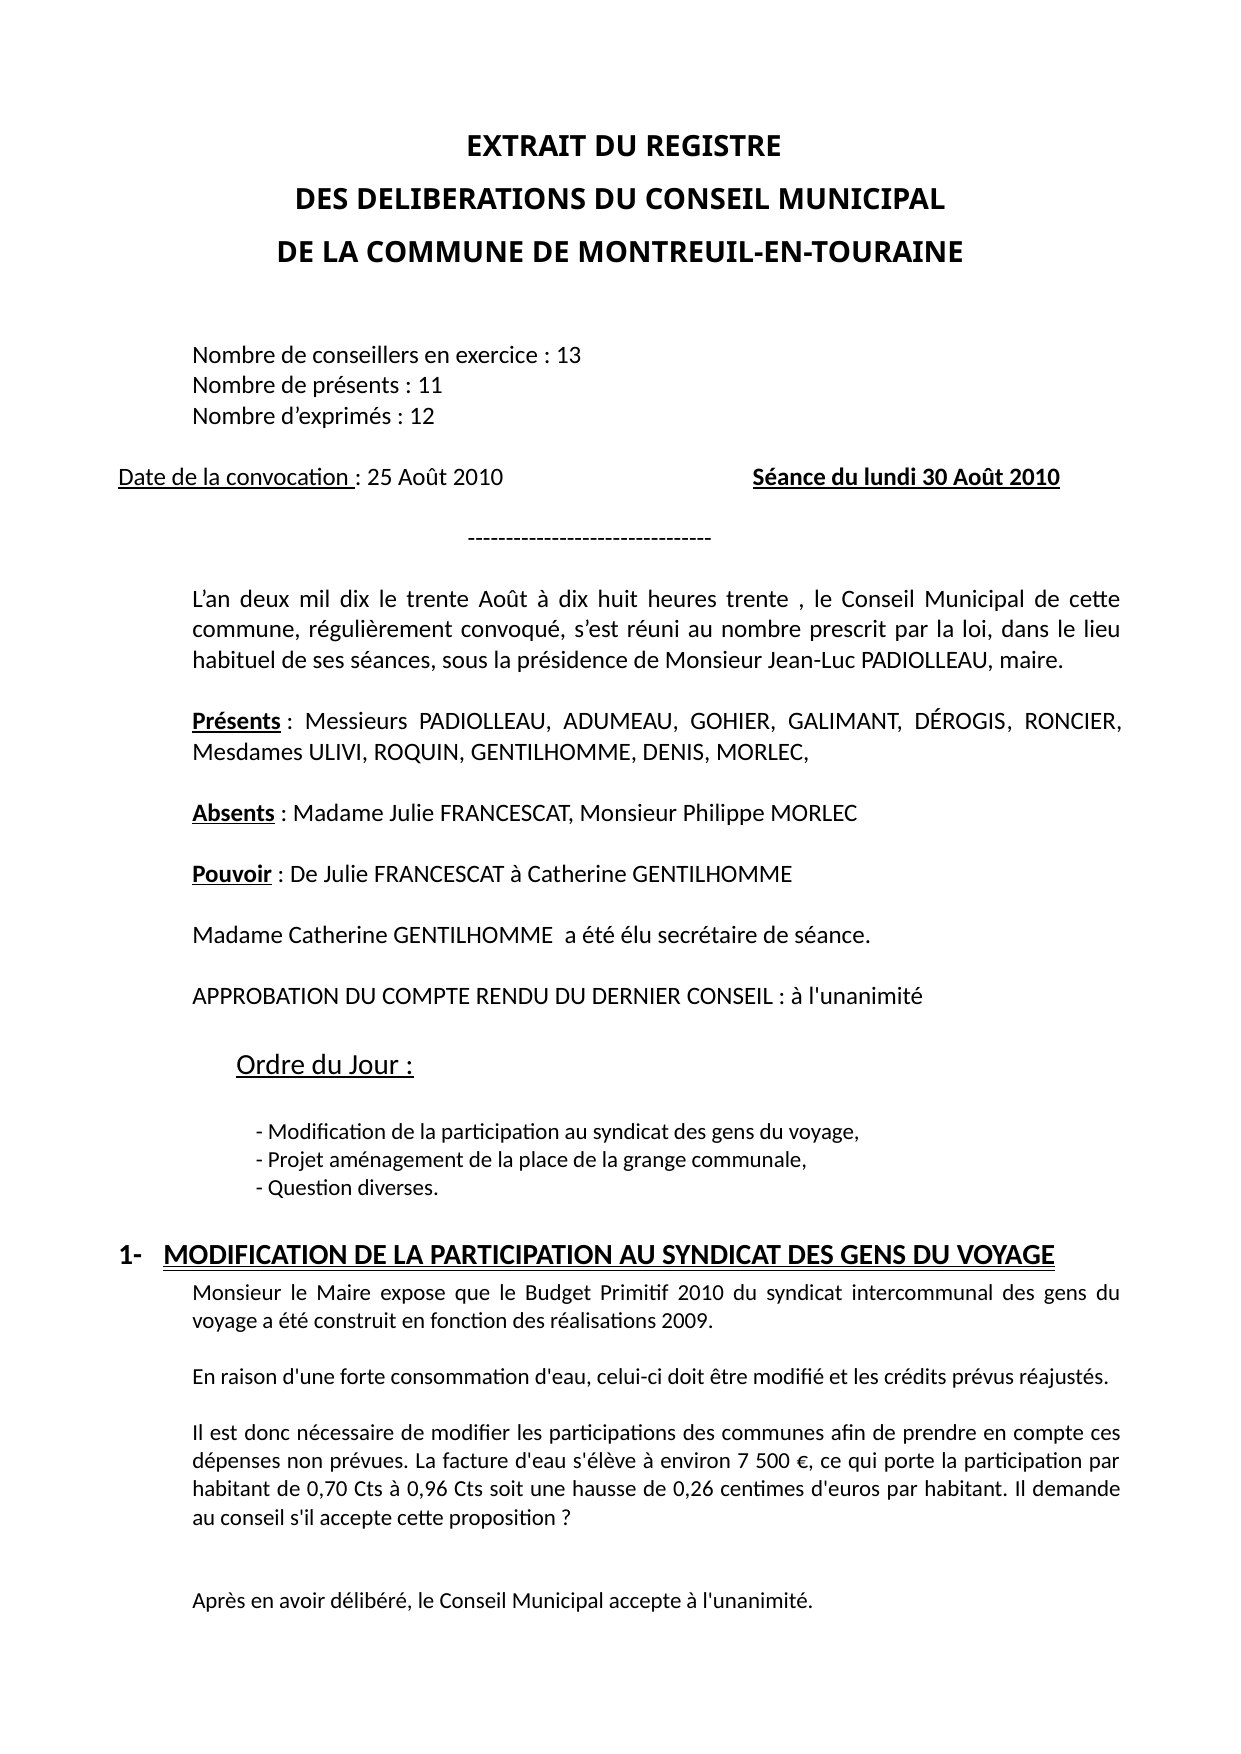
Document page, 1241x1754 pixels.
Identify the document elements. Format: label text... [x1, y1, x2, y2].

text APPROBATION DU COMPTE RENDU DU DERNIER CONSEIL : à l'unanimité [192, 980, 1122, 1010]
text Nombre de conseillers en exercice : 13 [192, 339, 1122, 369]
subtitle Modification de la participation au syndicat des gens du voyage [118, 1236, 1122, 1272]
text Ordre du Jour : [0, 1046, 1122, 1082]
text Après en avoir délibéré, le Conseil Municipal accepte à l'unanimité. [192, 1587, 1122, 1615]
text - Modification de la participation au syndicat des gens du voyage, [118, 1117, 1122, 1145]
text Monsieur le Maire expose que le Budget Primitif 2010 du syndicat intercommunal des gens du voyage a été construit en fonction des réalisations 2009. [192, 1278, 1122, 1334]
text -------------------------------- [24, 522, 1122, 552]
subtitle DE LA COMMUNE DE MONTREUIL-EN-TOURAINE [118, 232, 1122, 271]
text Il est donc nécessaire de modifier les participations des communes afin de prendre en compte ces dépenses non prévues. La facture d'eau s'élève à environ 7 500 €, ce qui porte la participation par habitant de 0,70 Cts à 0,96 Cts soit une hausse de 0,26 centimes d'euros par habitant. Il demande au conseil s'il accepte cette proposition ? [192, 1418, 1122, 1531]
subtitle EXTRAIT DU REGISTRE [118, 125, 1122, 165]
text Nombre d’exprimés : 12 [192, 400, 1122, 430]
text En raison d'une forte consommation d'eau, celui-ci doit être modifié et les crédits prévus réajustés. [192, 1362, 1122, 1391]
text Présents : Messieurs PADIOLLEAU, ADUMEAU, GOHIER, GALIMANT, DÉROGIS, RONCIER, Mesdames ULIVI, ROQUIN, GENTILHOMME, DENIS, MORLEC, [192, 705, 1122, 766]
text L’an deux mil dix le trente Août à dix huit heures trente , le Conseil Municipal de cette commune, régulièrement convoqué, s’est réuni au nombre prescrit par la loi, dans le lieu habituel de ses séances, sous la présidence de Monsieur Jean-Luc PADIOLLEAU, maire. [192, 583, 1122, 674]
text - Question diverses. [118, 1173, 1122, 1201]
subtitle DES DELIBERATIONS DU CONSEIL MUNICIPAL [118, 178, 1122, 218]
text Nombre de présents : 11 [192, 369, 1122, 400]
text Pouvoir : De Julie FRANCESCAT à Catherine GENTILHOMME [192, 858, 1122, 888]
text Date de la convocation : 25 Août 2010 Séance du lundi 30 Août 2010 [24, 461, 1122, 491]
text Absents : Madame Julie FRANCESCAT, Monsieur Philippe MORLEC [192, 797, 1122, 827]
text Madame Catherine GENTILHOMME a été élu secrétaire de séance. [192, 919, 1122, 949]
text - Projet aménagement de la place de la grange communale, [118, 1145, 1122, 1173]
